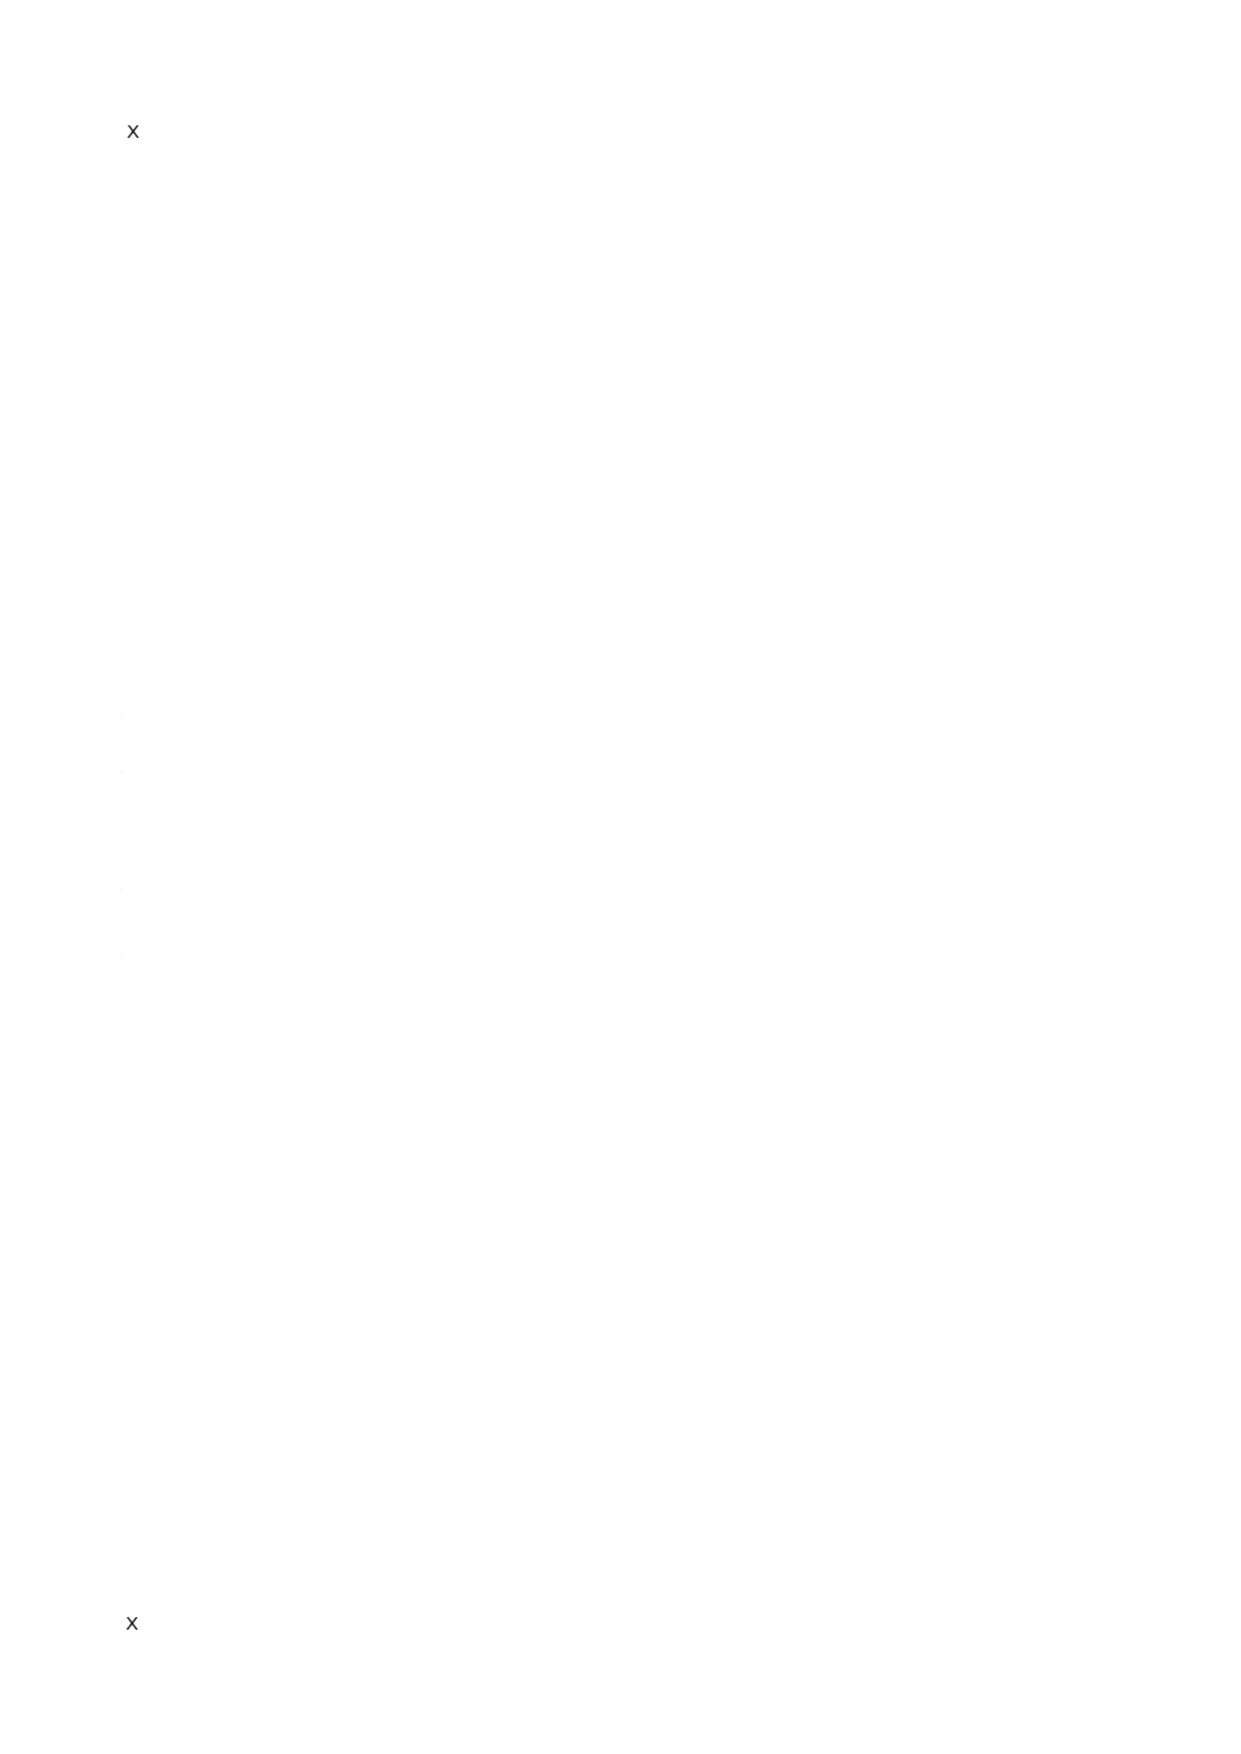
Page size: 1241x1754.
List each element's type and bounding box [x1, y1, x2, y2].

picture [118, 118, 564, 1636]
